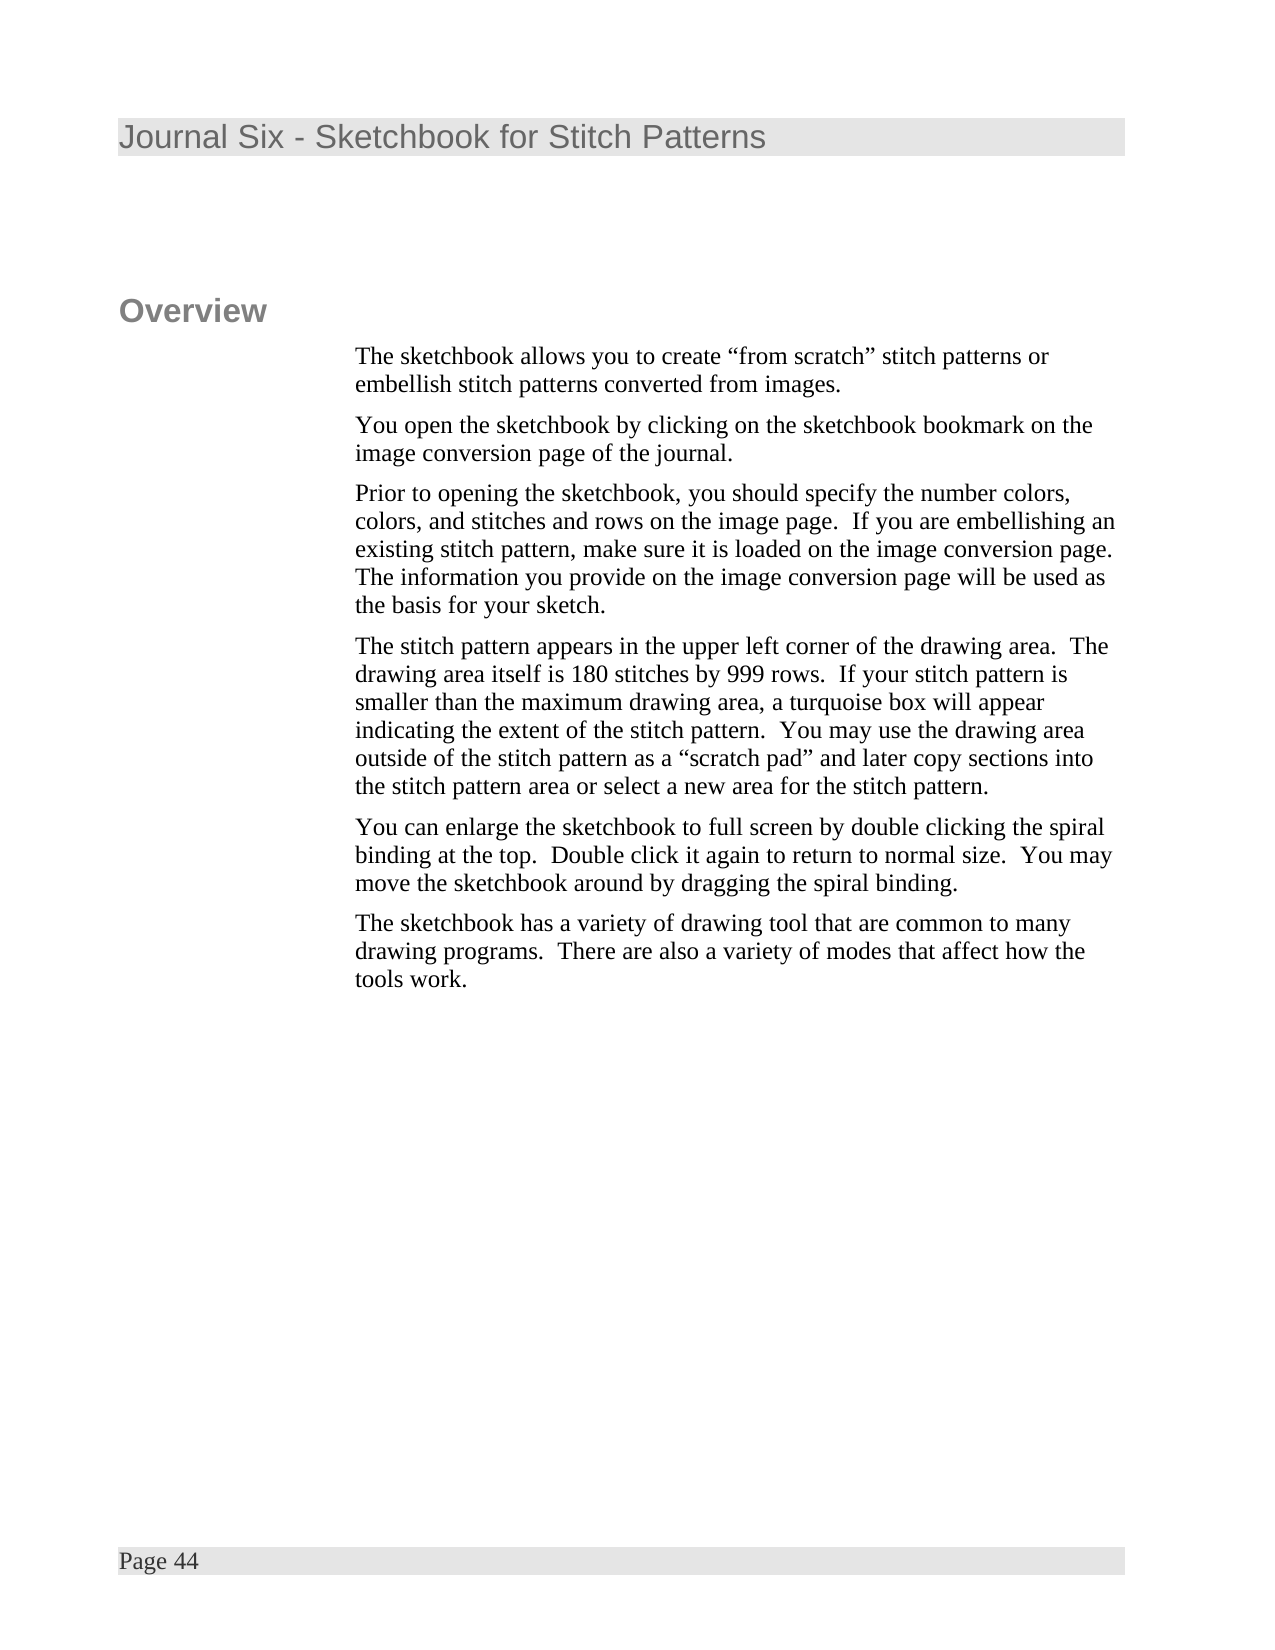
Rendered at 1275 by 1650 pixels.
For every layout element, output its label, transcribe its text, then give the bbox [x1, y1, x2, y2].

text The sketchbook has a variety of drawing tool that are common to many drawing programs. There are also a variety of modes that affect how the tools work. [355, 909, 1125, 993]
text Prior to opening the sketchbook, you should specify the number colors, colors, and stitches and rows on the image page. If you are embellishing an existing stitch pattern, make sure it is loaded on the image conversion page. The information you provide on the image conversion page will be used as the basis for your sketch. [355, 479, 1125, 619]
text You open the sketchbook by clicking on the sketchbook bookmark on the image conversion page of the journal. [355, 411, 1125, 467]
text You can enlarge the sketchbook to full screen by double clicking the spiral binding at the top. Double click it again to return to normal size. You may move the sketchbook around by dragging the spiral binding. [355, 812, 1125, 897]
text The sketchbook allows you to create “from scratch” stitch patterns or embellish stitch patterns converted from images. [355, 342, 1125, 398]
text The stitch pattern appears in the upper left corner of the drawing area. The drawing area itself is 180 stitches by 999 rows. If your stitch pattern is smaller than the maximum drawing area, a turquoise box will appear indicating the extent of the stitch pattern. You may use the drawing area outside of the stitch pattern as a “scratch pad” and later copy sections into the stitch pattern area or select a new area for the stitch pattern. [355, 632, 1125, 800]
subtitle Overview [118, 292, 1125, 330]
